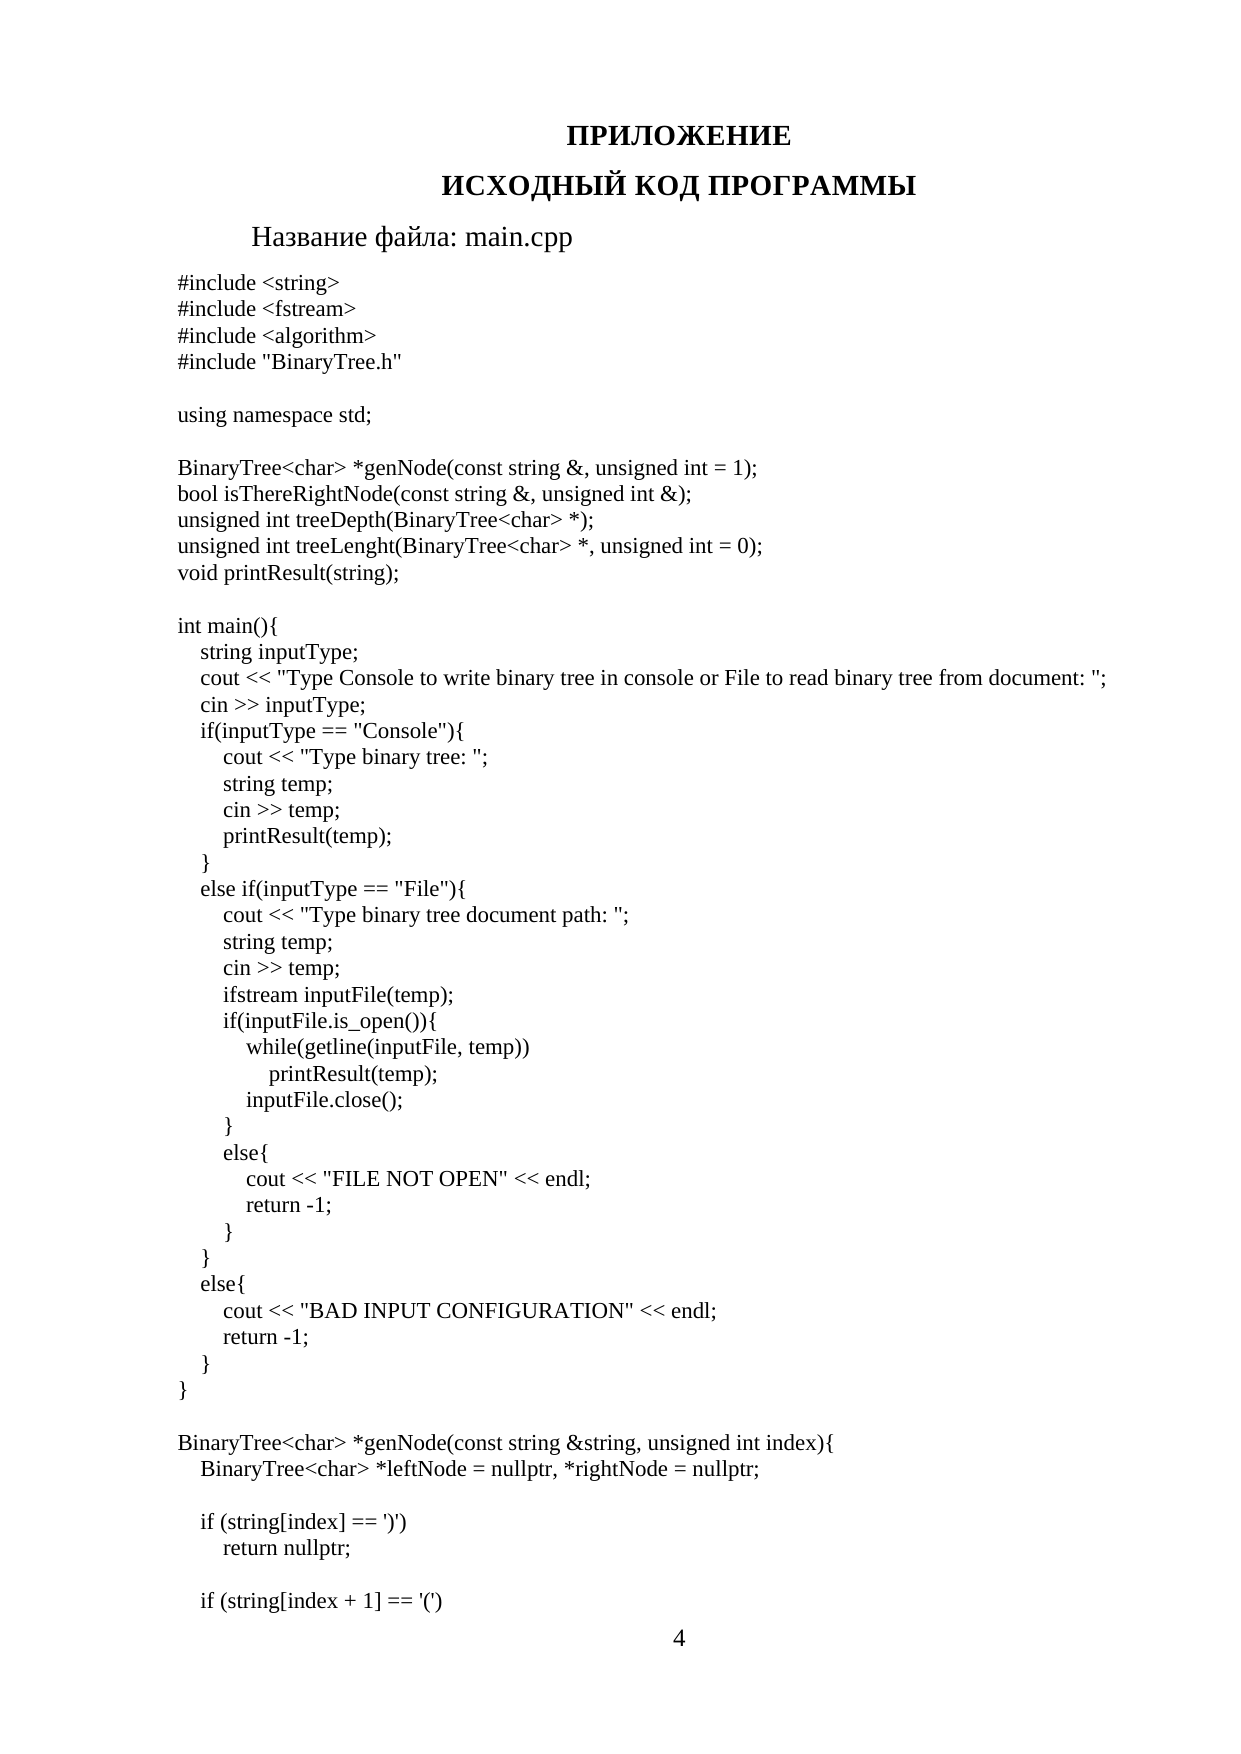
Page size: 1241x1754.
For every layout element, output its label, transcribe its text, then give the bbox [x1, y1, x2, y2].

text } [177, 1244, 1181, 1271]
text else if(inputType == "File"){ [177, 875, 1181, 902]
text if(inputFile.is_open()){ [177, 1007, 1181, 1033]
text return -1; [177, 1191, 1181, 1218]
text cout << "BAD INPUT CONFIGURATION" << endl; [177, 1297, 1181, 1323]
text #include "BinaryTree.h" [177, 348, 1181, 374]
text #include <algorithm> [177, 322, 1181, 348]
text BinaryTree<char> *genNode(const string &string, unsigned int index){ [177, 1429, 1181, 1455]
text Приложение [177, 118, 1181, 152]
text #include <fstream> [177, 295, 1181, 322]
text } [177, 1218, 1181, 1244]
text printResult(temp); [177, 822, 1181, 849]
text } [177, 1376, 1181, 1402]
text bool isThereRightNode(const string &, unsigned int &); [177, 480, 1181, 506]
text cin >> inputType; [177, 691, 1181, 717]
text if (string[index] == ')') [177, 1508, 1181, 1534]
text Название файла: main.cpp [177, 219, 1181, 252]
text unsigned int treeLenght(BinaryTree<char> *, unsigned int = 0); [177, 533, 1181, 559]
text исходный код программы [177, 168, 1181, 202]
text cout << "Type binary tree: "; [177, 743, 1181, 770]
text cout << "Type binary tree document path: "; [177, 902, 1181, 928]
text cout << "Type Console to write binary tree in console or File to read binary tree from document: "; [177, 664, 1181, 691]
text int main(){ [177, 612, 1181, 638]
text else{ [177, 1271, 1181, 1297]
text printResult(temp); [177, 1060, 1181, 1086]
text #include <string> [177, 269, 1181, 295]
text inputFile.close(); [177, 1086, 1181, 1112]
text unsigned int treeDepth(BinaryTree<char> *); [177, 506, 1181, 533]
text using namespace std; [177, 401, 1181, 427]
text cin >> temp; [177, 954, 1181, 981]
text while(getline(inputFile, temp)) [177, 1033, 1181, 1060]
text string inputType; [177, 638, 1181, 664]
text BinaryTree<char> *genNode(const string &, unsigned int = 1); [177, 453, 1181, 480]
text string temp; [177, 770, 1181, 796]
text return -1; [177, 1323, 1181, 1349]
text if(inputType == "Console"){ [177, 717, 1181, 743]
text if (string[index + 1] == '(') [177, 1587, 1181, 1613]
text void printResult(string); [177, 559, 1181, 585]
text } [177, 1112, 1181, 1139]
text cin >> temp; [177, 796, 1181, 822]
text return nullptr; [177, 1534, 1181, 1560]
text BinaryTree<char> *leftNode = nullptr, *rightNode = nullptr; [177, 1455, 1181, 1481]
text } [177, 1349, 1181, 1376]
text string temp; [177, 928, 1181, 954]
text cout << "FILE NOT OPEN" << endl; [177, 1165, 1181, 1191]
text ifstream inputFile(temp); [177, 981, 1181, 1007]
text } [177, 849, 1181, 875]
text else{ [177, 1139, 1181, 1165]
